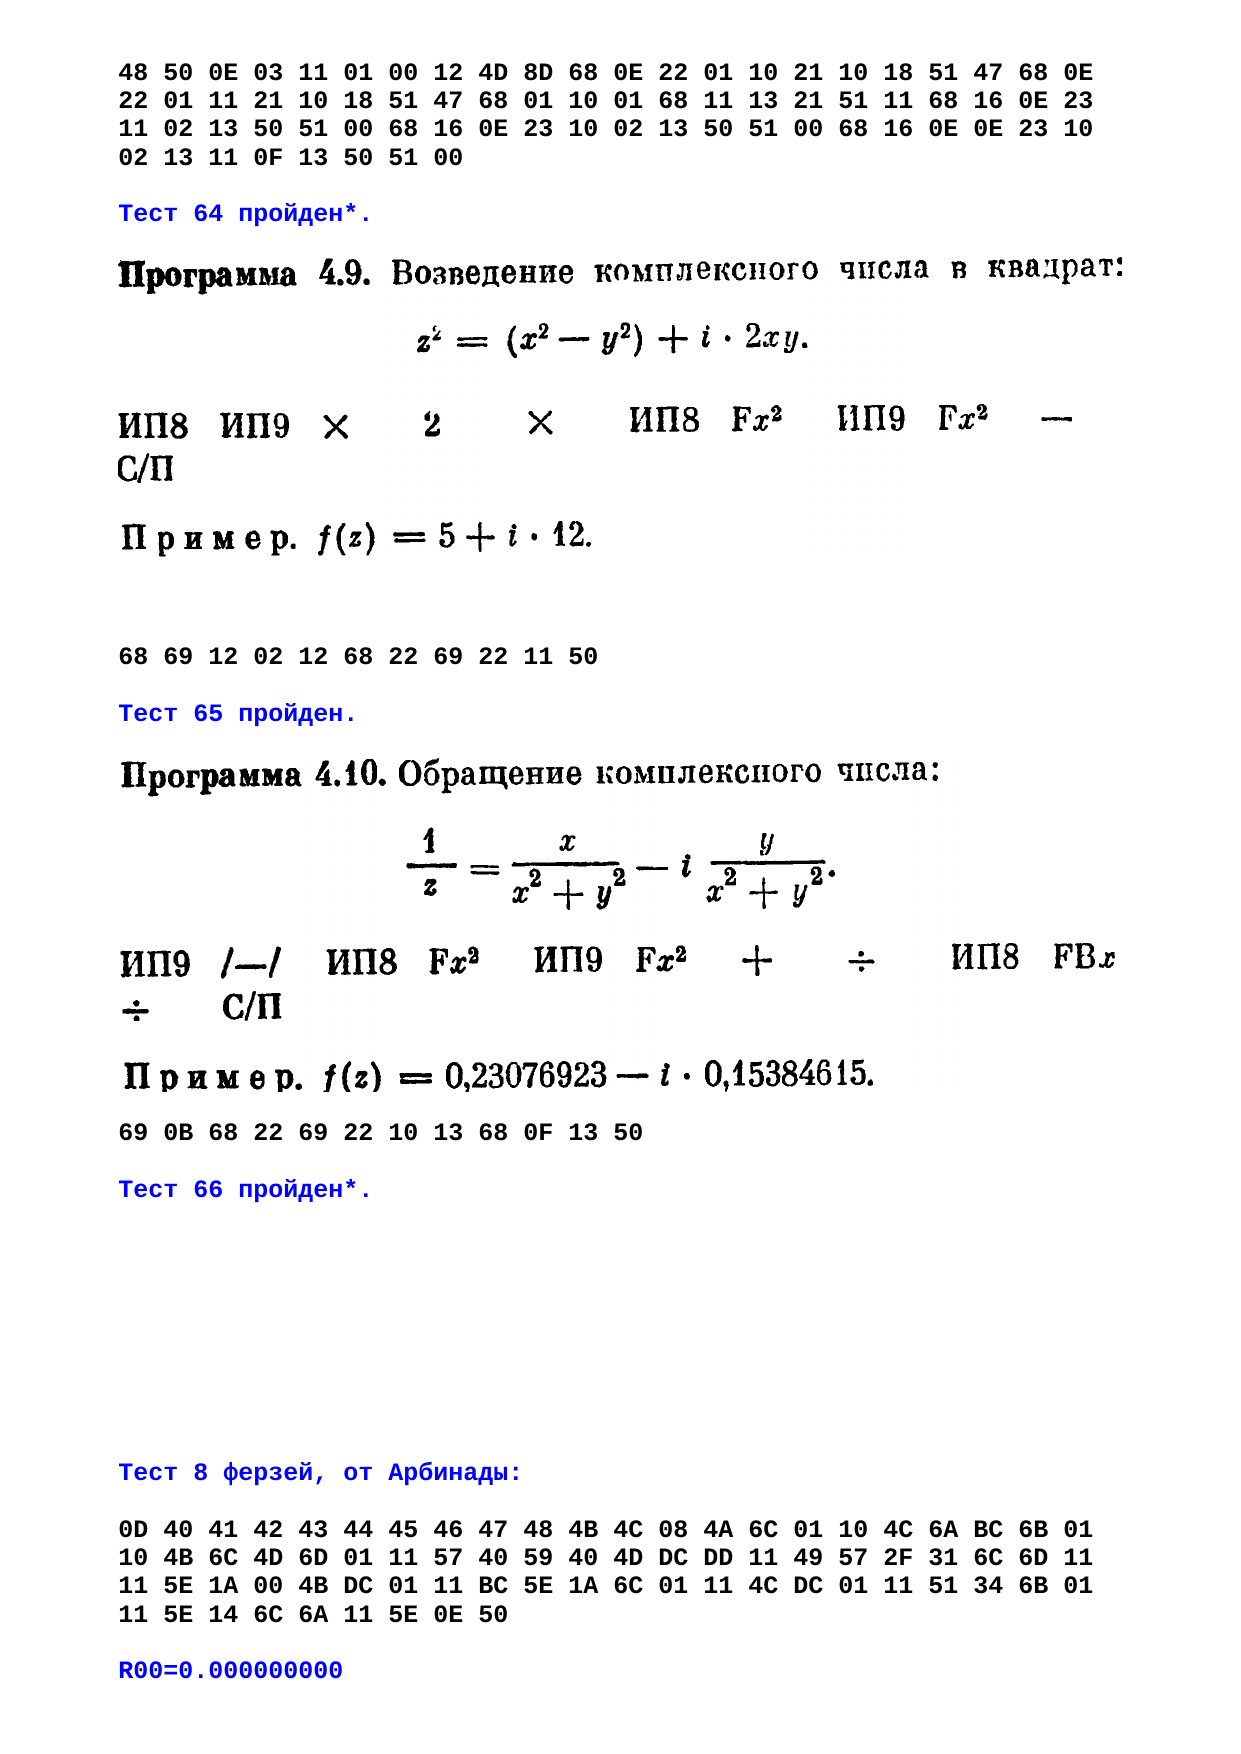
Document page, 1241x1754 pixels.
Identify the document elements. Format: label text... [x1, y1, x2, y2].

text Тест 8 ферзей, от Арбинады: [118, 1459, 1122, 1488]
text Тест 65 пройден. [118, 701, 1122, 729]
picture [118, 257, 1123, 559]
picture [118, 757, 1123, 1092]
text 48 50 0E 03 11 01 00 12 4D 8D 68 0E 22 01 10 21 10 18 51 47 68 0E 22 01 11 21 10 18 51 47 68 01 10 01 68 11 13 21 51 11 68 16 0E 23 11 02 13 50 51 00 68 16 0E 23 10 02 13 50 51 00 68 16 0E 0E 23 10 02 13 11 0F 13 50 51 00 [118, 59, 1122, 172]
text Тест 64 пройден*. [118, 201, 1122, 229]
text Тест 66 пройден*. [118, 1176, 1122, 1204]
text 68 69 12 02 12 68 22 69 22 11 50 [118, 644, 1122, 672]
text 69 0B 68 22 69 22 10 13 68 0F 13 50 [118, 1119, 1122, 1148]
text R00=0.000000000 [118, 1658, 1122, 1686]
text 0D 40 41 42 43 44 45 46 47 48 4B 4C 08 4A 6C 01 10 4C 6A BC 6B 01 10 4B 6C 4D 6D 01 11 57 40 59 40 4D DC DD 11 49 57 2F 31 6C 6D 11 11 5E 1A 00 4B DC 01 11 BC 5E 1A 6C 01 11 4C DC 01 11 51 34 6B 01 11 5E 14 6C 6A 11 5E 0E 50 [118, 1516, 1122, 1629]
